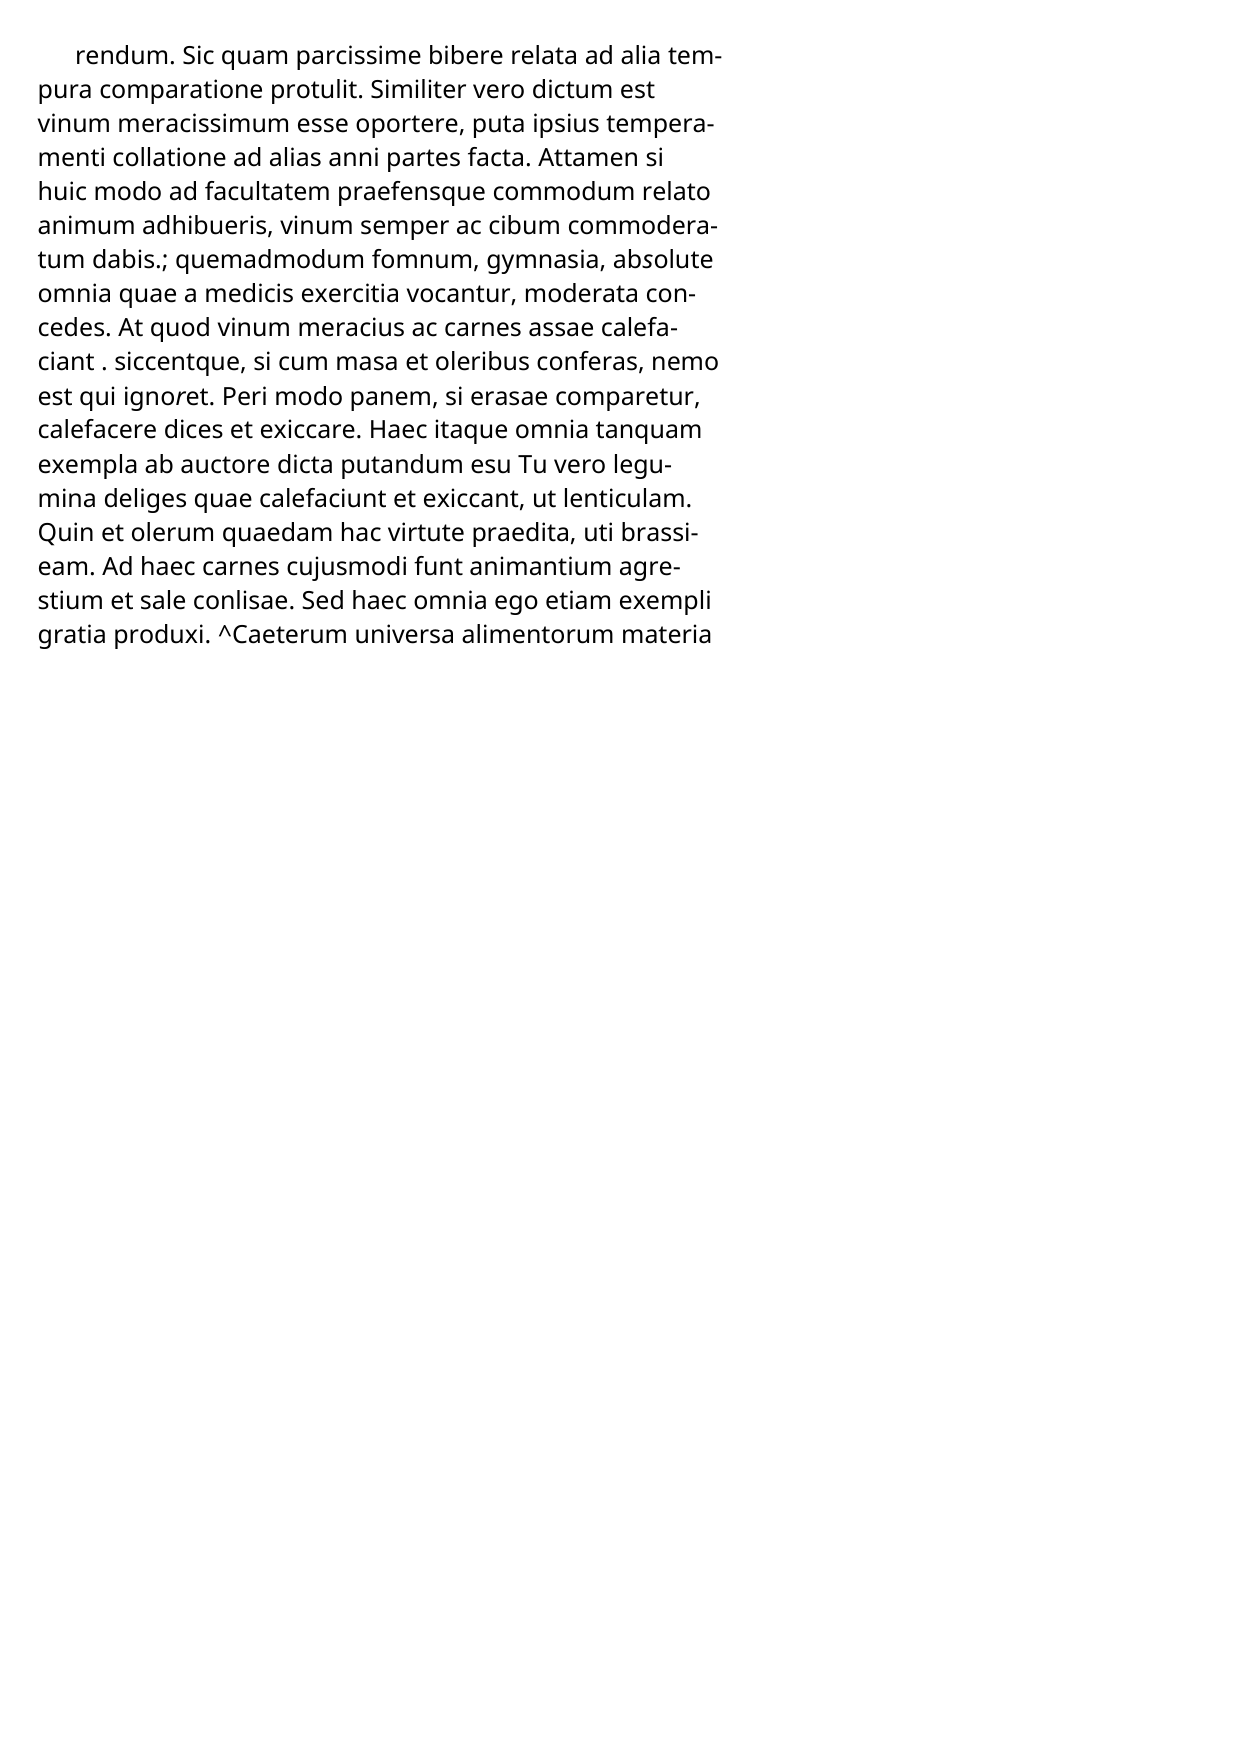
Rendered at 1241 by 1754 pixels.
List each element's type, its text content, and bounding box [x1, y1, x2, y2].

text rendum. Sic quam parcissime bibere relata ad alia tem- pura comparatione protulit. Similiter vero dictum est vinum meracissimum esse oportere, puta ipsius tempera- menti collatione ad alias anni partes facta. Attamen si huic modo ad facultatem praefensque commodum relato animum adhibueris, vinum semper ac cibum commodera- tum dabis.; quemadmodum fomnum, gymnasia, absolute omnia quae a medicis exercitia vocantur, moderata con- cedes. At quod vinum meracius ac carnes assae calefa- ciant . siccentque, si cum masa et oleribus conferas, nemo est qui ignoret. Peri modo panem, si erasae comparetur, calefacere dices et exiccare. Haec itaque omnia tanquam exempla ab auctore dicta putandum esu Tu vero legu- mina deliges quae calefaciunt et exiccant, ut lenticulam. Quin et olerum quaedam hac virtute praedita, uti brassi- eam. Ad haec carnes cujusmodi funt animantium agre- stium et sale conlisae. Sed haec omnia ego etiam exempli gratia produxi. ^Caeterum universa alimentorum materia [37, 37, 1203, 651]
